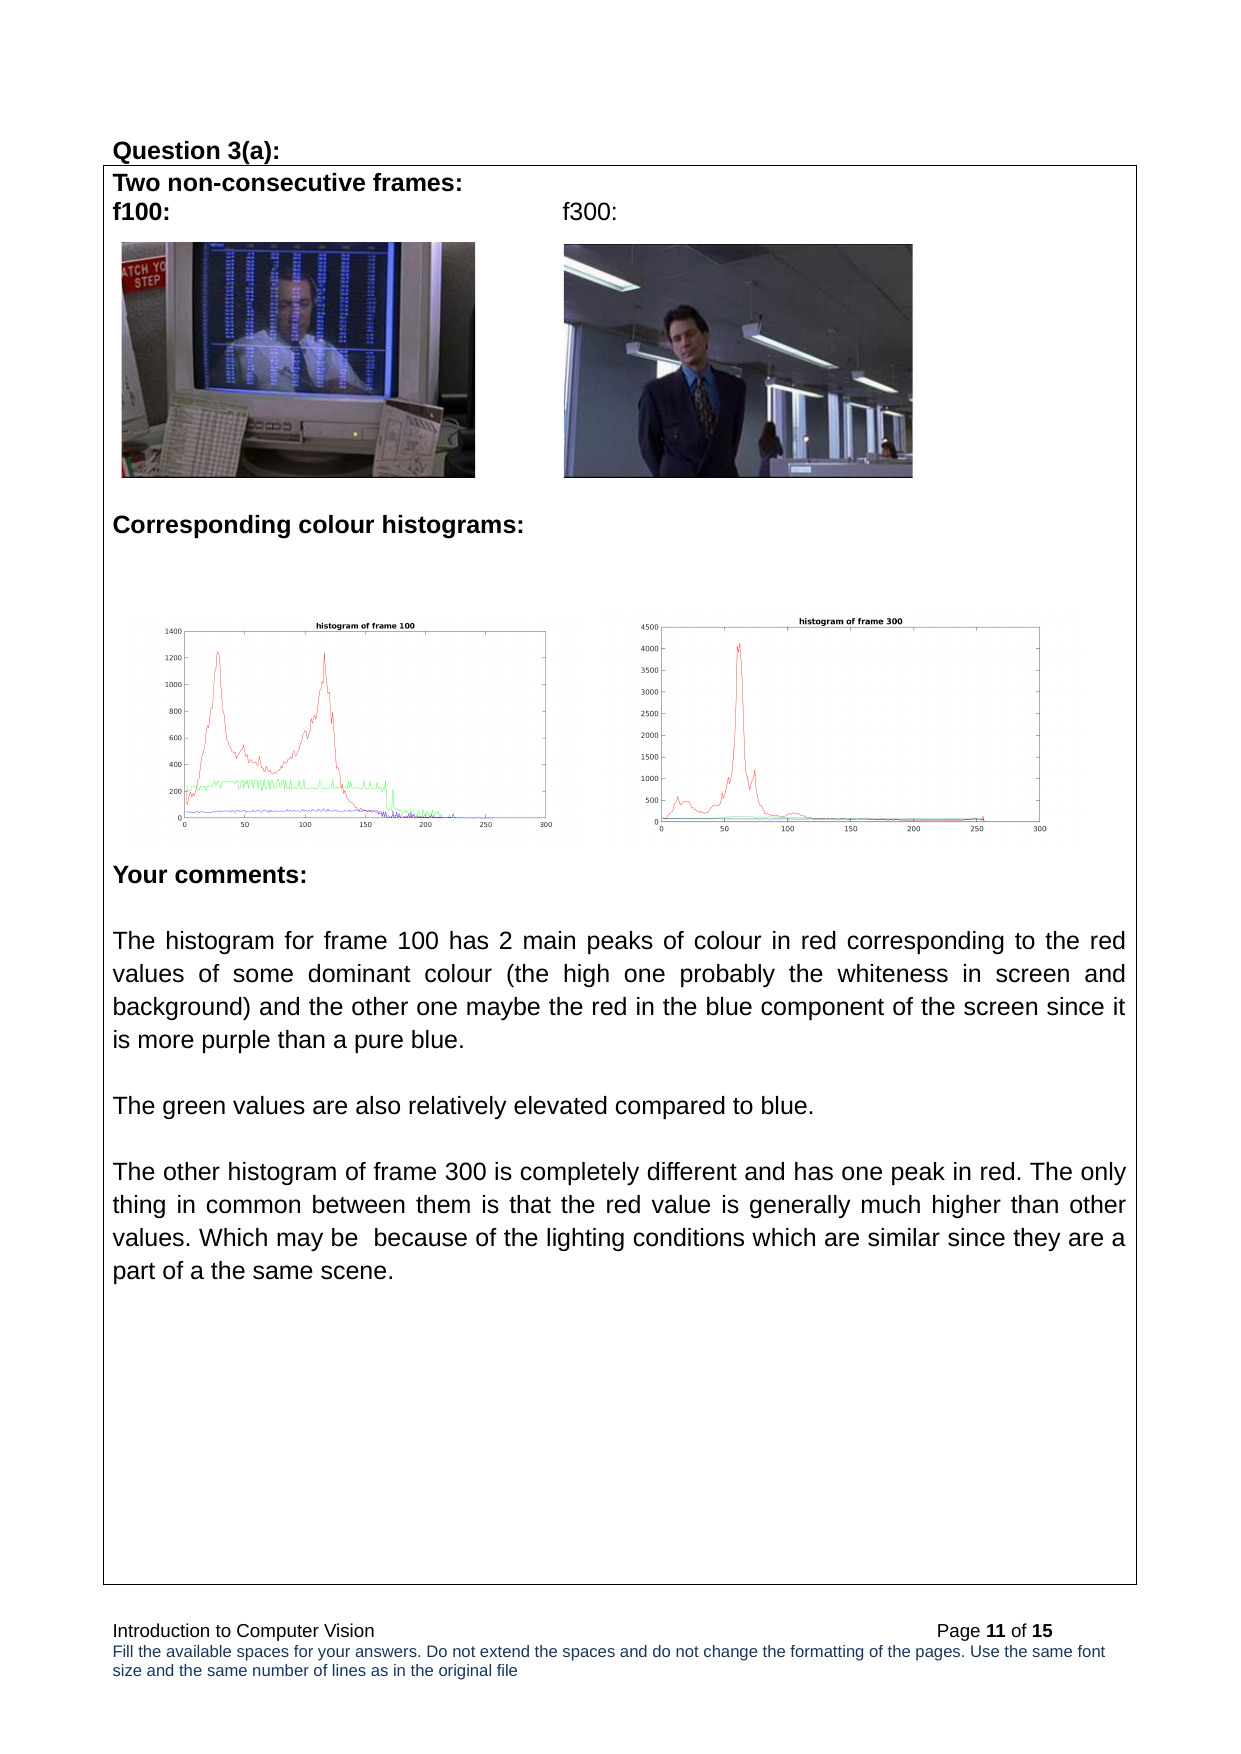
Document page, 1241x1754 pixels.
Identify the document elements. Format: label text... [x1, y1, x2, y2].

picture [563, 244, 913, 478]
text f100: f300: [112, 196, 1128, 225]
text The green values are also relatively elevated compared to blue. [104, 1088, 1136, 1120]
text Your comments: [104, 857, 1136, 889]
picture [121, 242, 476, 478]
text Corresponding colour histograms: [112, 509, 1128, 538]
text Two non-consecutive frames: [104, 166, 1136, 196]
picture [598, 609, 1086, 848]
text The other histogram of frame 300 is completely different and has one peak in red. The only thing in common between them is that the red value is generally much higher than other values. Which may be because of the lighting conditions which are similar since they are a part of a the same scene. [104, 1154, 1136, 1285]
text Question 3(a): [112, 136, 1128, 164]
picture [124, 614, 590, 843]
text The histogram for frame 100 has 2 main peaks of colour in red corresponding to the red values of some dominant colour (the high one probably the whiteness in screen and background) and the other one maybe the red in the blue component of the screen since it is more purple than a pure blue. [104, 923, 1136, 1054]
